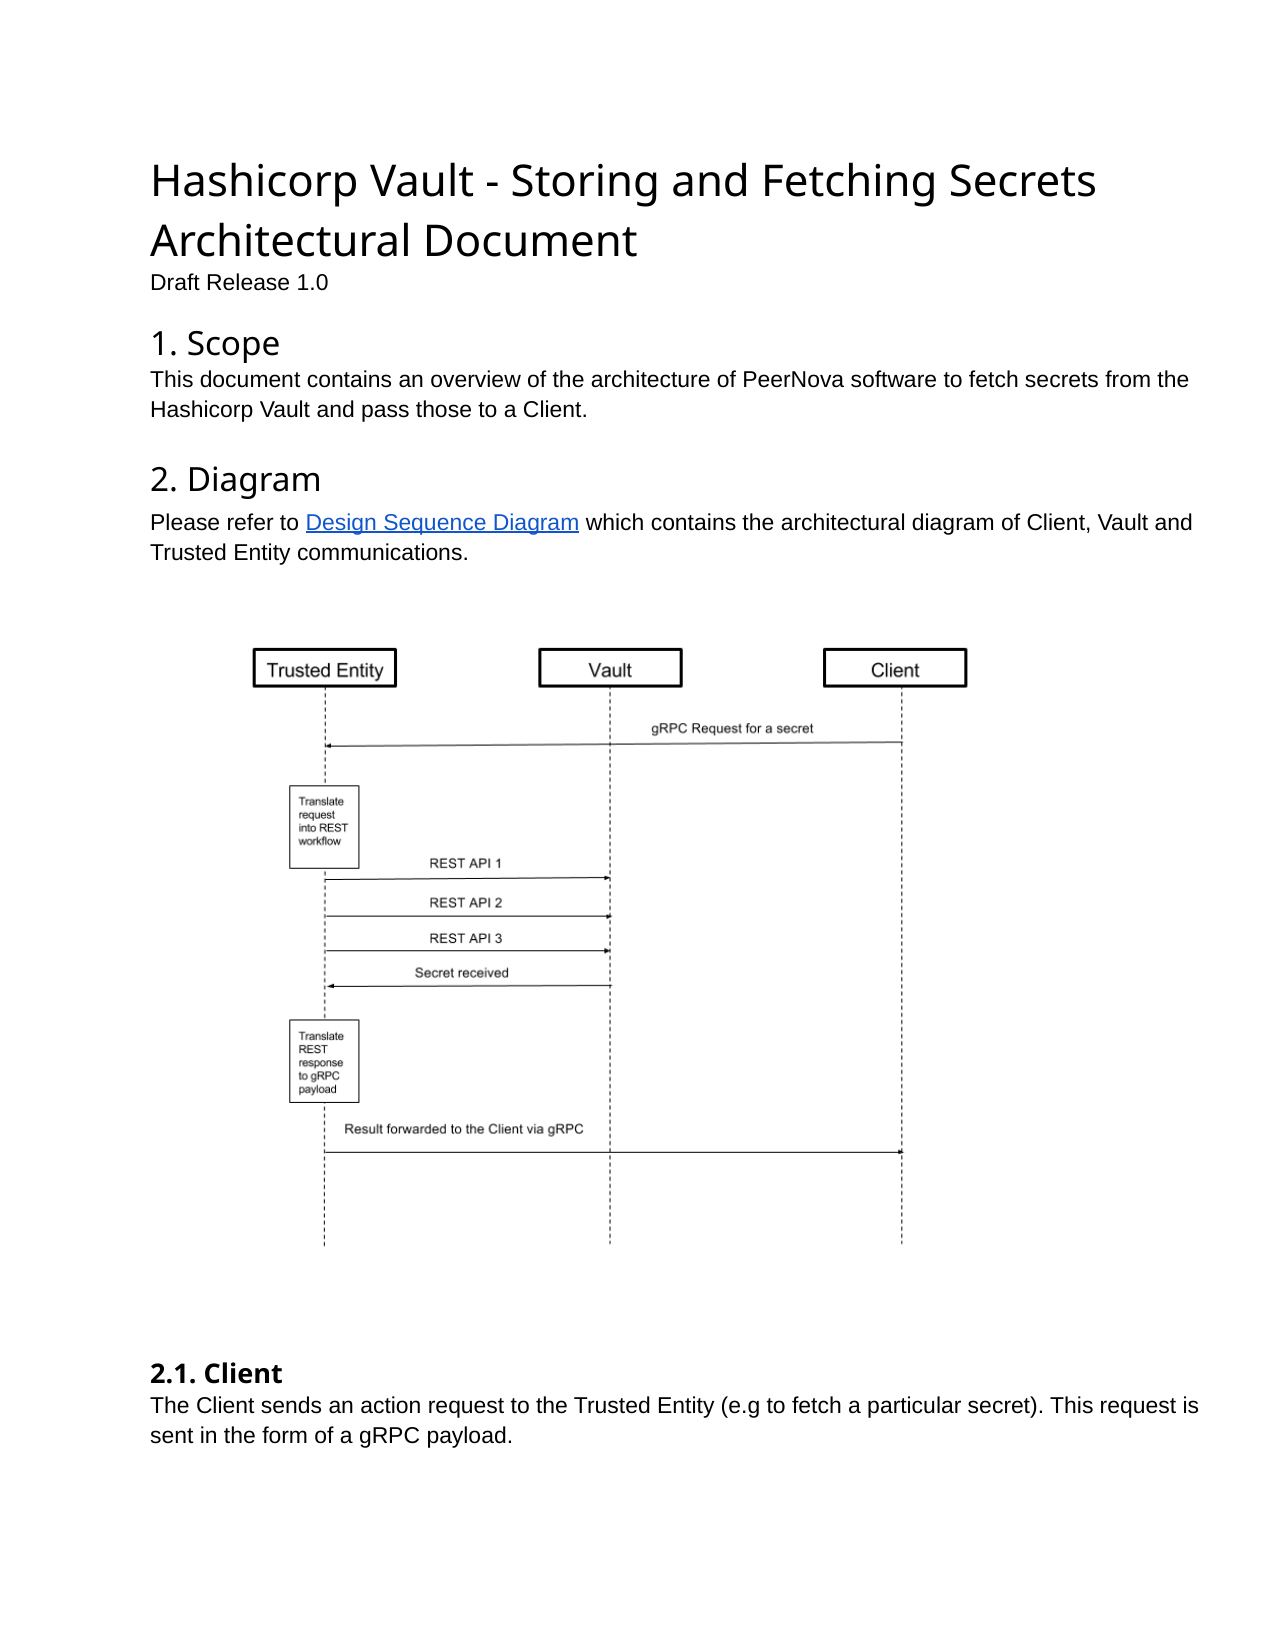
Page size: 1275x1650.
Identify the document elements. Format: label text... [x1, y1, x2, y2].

text Draft Release 1.0 [150, 269, 1200, 296]
subtitle 2.1. Client [150, 1355, 1200, 1392]
picture [150, 599, 1125, 1331]
text This document contains an overview of the architecture of PeerNova software to fetch secrets from the Hashicorp Vault and pass those to a Client. [150, 366, 1200, 422]
title Hashicorp Vault - Storing and Fetching Secrets [150, 150, 1200, 209]
subtitle 1. Scope [150, 320, 1200, 366]
text The Client sends an action request to the Trusted Entity (e.g to fetch a particular secret). This request is sent in the form of a gRPC payload. [150, 1392, 1200, 1448]
title Architectural Document [150, 209, 1200, 269]
text Please refer to Design Sequence Diagram which contains the architectural diagram of Client, Vault and Trusted Entity communications. [150, 508, 1200, 565]
text 2. Diagram [150, 456, 1200, 502]
